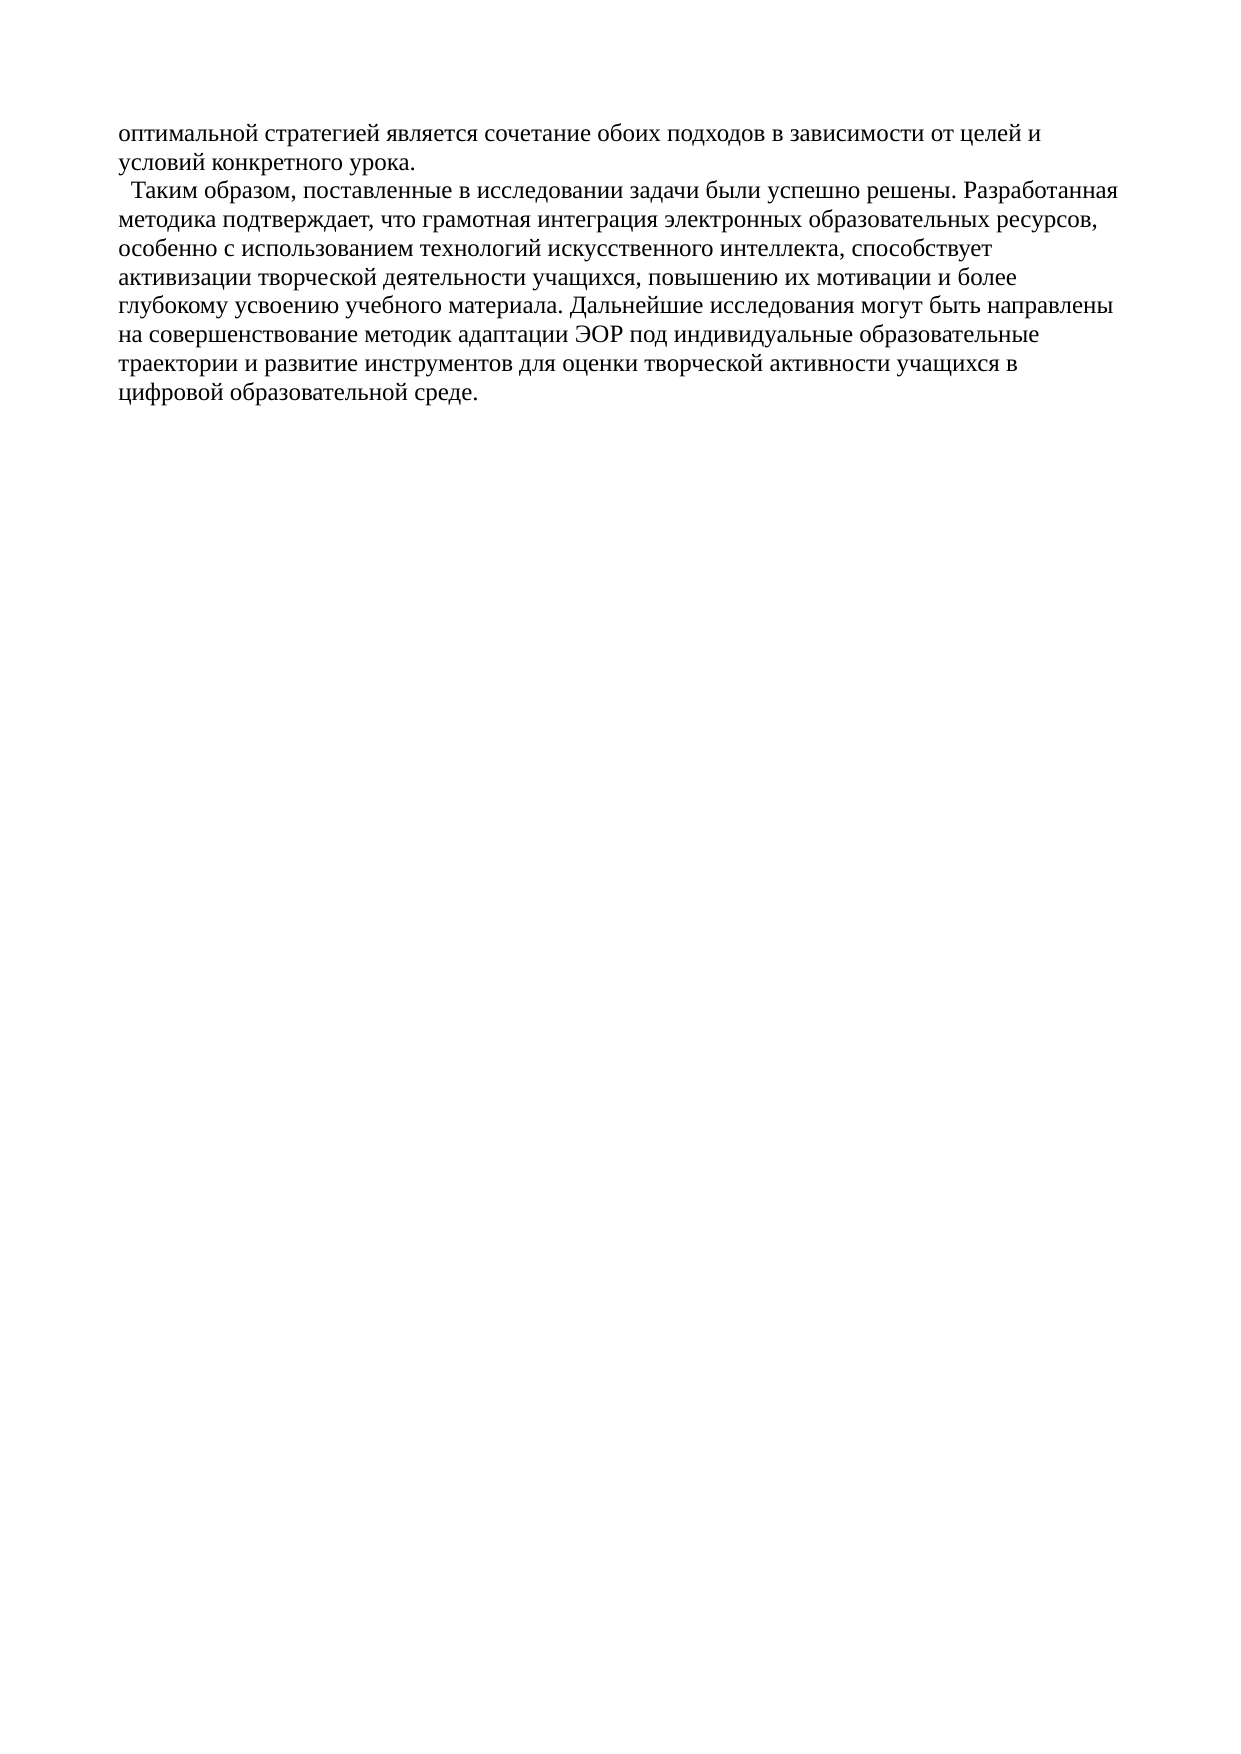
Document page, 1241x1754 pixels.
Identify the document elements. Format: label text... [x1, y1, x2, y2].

text Таким образом, поставленные в исследовании задачи были успешно решены. Разработанная методика подтверждает, что грамотная интеграция электронных образовательных ресурсов, особенно с использованием технологий искусственного интеллекта, способствует активизации творческой деятельности учащихся, повышению их мотивации и более глубокому усвоению учебного материала. Дальнейшие исследования могут быть направлены на совершенствование методик адаптации ЭОР под индивидуальные образовательные траектории и развитие инструментов для оценки творческой активности учащихся в цифровой образовательной среде. [118, 176, 1122, 406]
text оптимальной стратегией является сочетание обоих подходов в зависимости от целей и условий конкретного урока. [118, 118, 1122, 176]
